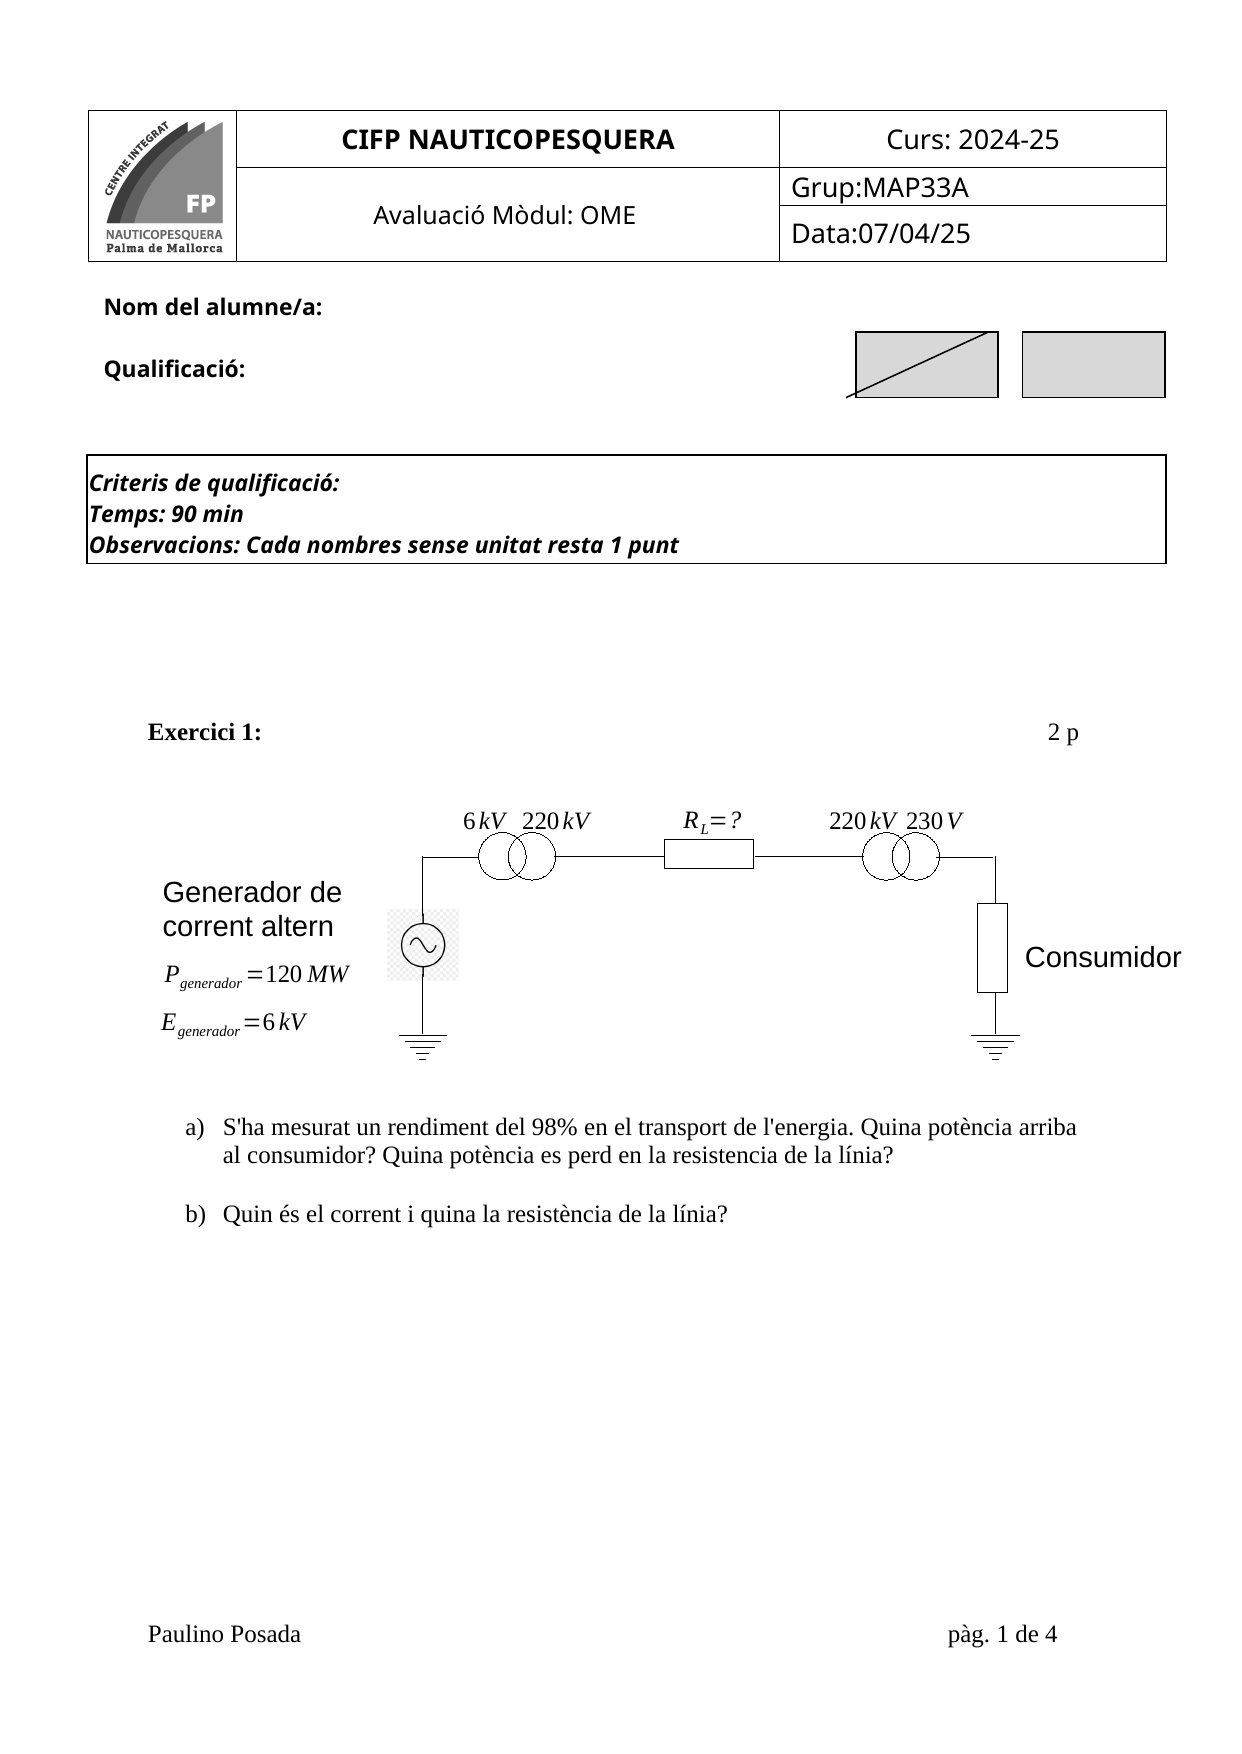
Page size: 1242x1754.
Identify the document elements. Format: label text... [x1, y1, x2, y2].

text Nom del alumne/a: [103, 290, 1094, 322]
text Exercici 1: 2 p [148, 717, 1094, 745]
text [999, 353, 1022, 384]
picture [100, 111, 229, 260]
text Qualificació: [103, 353, 855, 384]
text Temps: 90 min [89, 498, 1094, 529]
list S'ha mesurat un rendiment del 98% en el transport de l'energia. Quina potència arriba al consumidor? Quina potència es perd en la resistencia de la línia? [185, 1112, 1094, 1169]
list Quin és el corrent i quina la resistència de la línia? [185, 1199, 1094, 1228]
text Criteris de qualificació: [89, 467, 1094, 498]
picture [387, 909, 459, 981]
text Observacions: Cada nombres sense unitat resta 1 punt [89, 529, 1094, 560]
